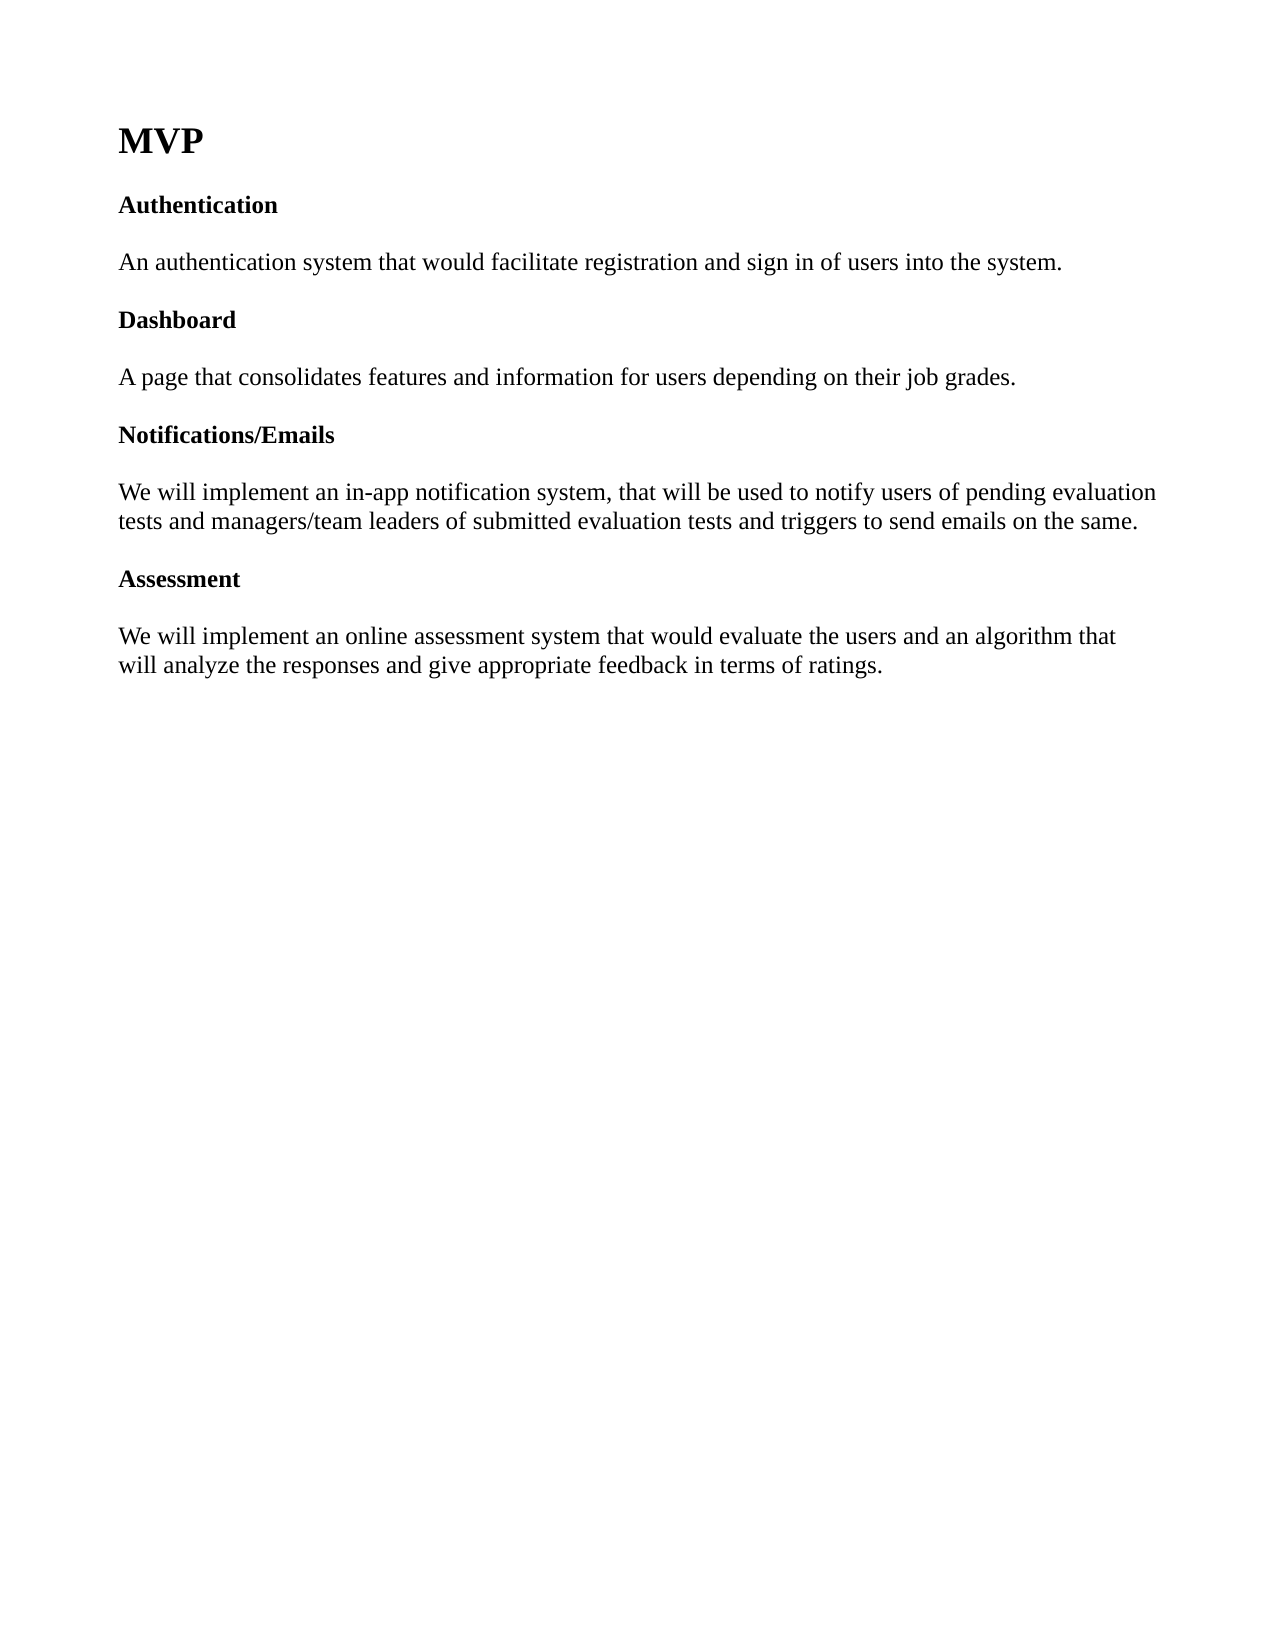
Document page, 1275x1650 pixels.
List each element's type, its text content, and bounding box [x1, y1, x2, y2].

text We will implement an in-app notification system, that will be used to notify users of pending evaluation tests and managers/team leaders of submitted evaluation tests and triggers to send emails on the same. [118, 477, 1157, 535]
text A page that consolidates features and information for users depending on their job grades. [118, 362, 1157, 391]
text Notifications/Emails [118, 420, 1157, 449]
text Dashboard [118, 305, 1157, 334]
text MVP [118, 118, 1157, 161]
text We will implement an online assessment system that would evaluate the users and an algorithm that will analyze the responses and give appropriate feedback in terms of ratings. [118, 621, 1157, 679]
text Authentication [118, 190, 1157, 219]
text Assessment [118, 564, 1157, 592]
text An authentication system that would facilitate registration and sign in of users into the system. [118, 247, 1157, 276]
